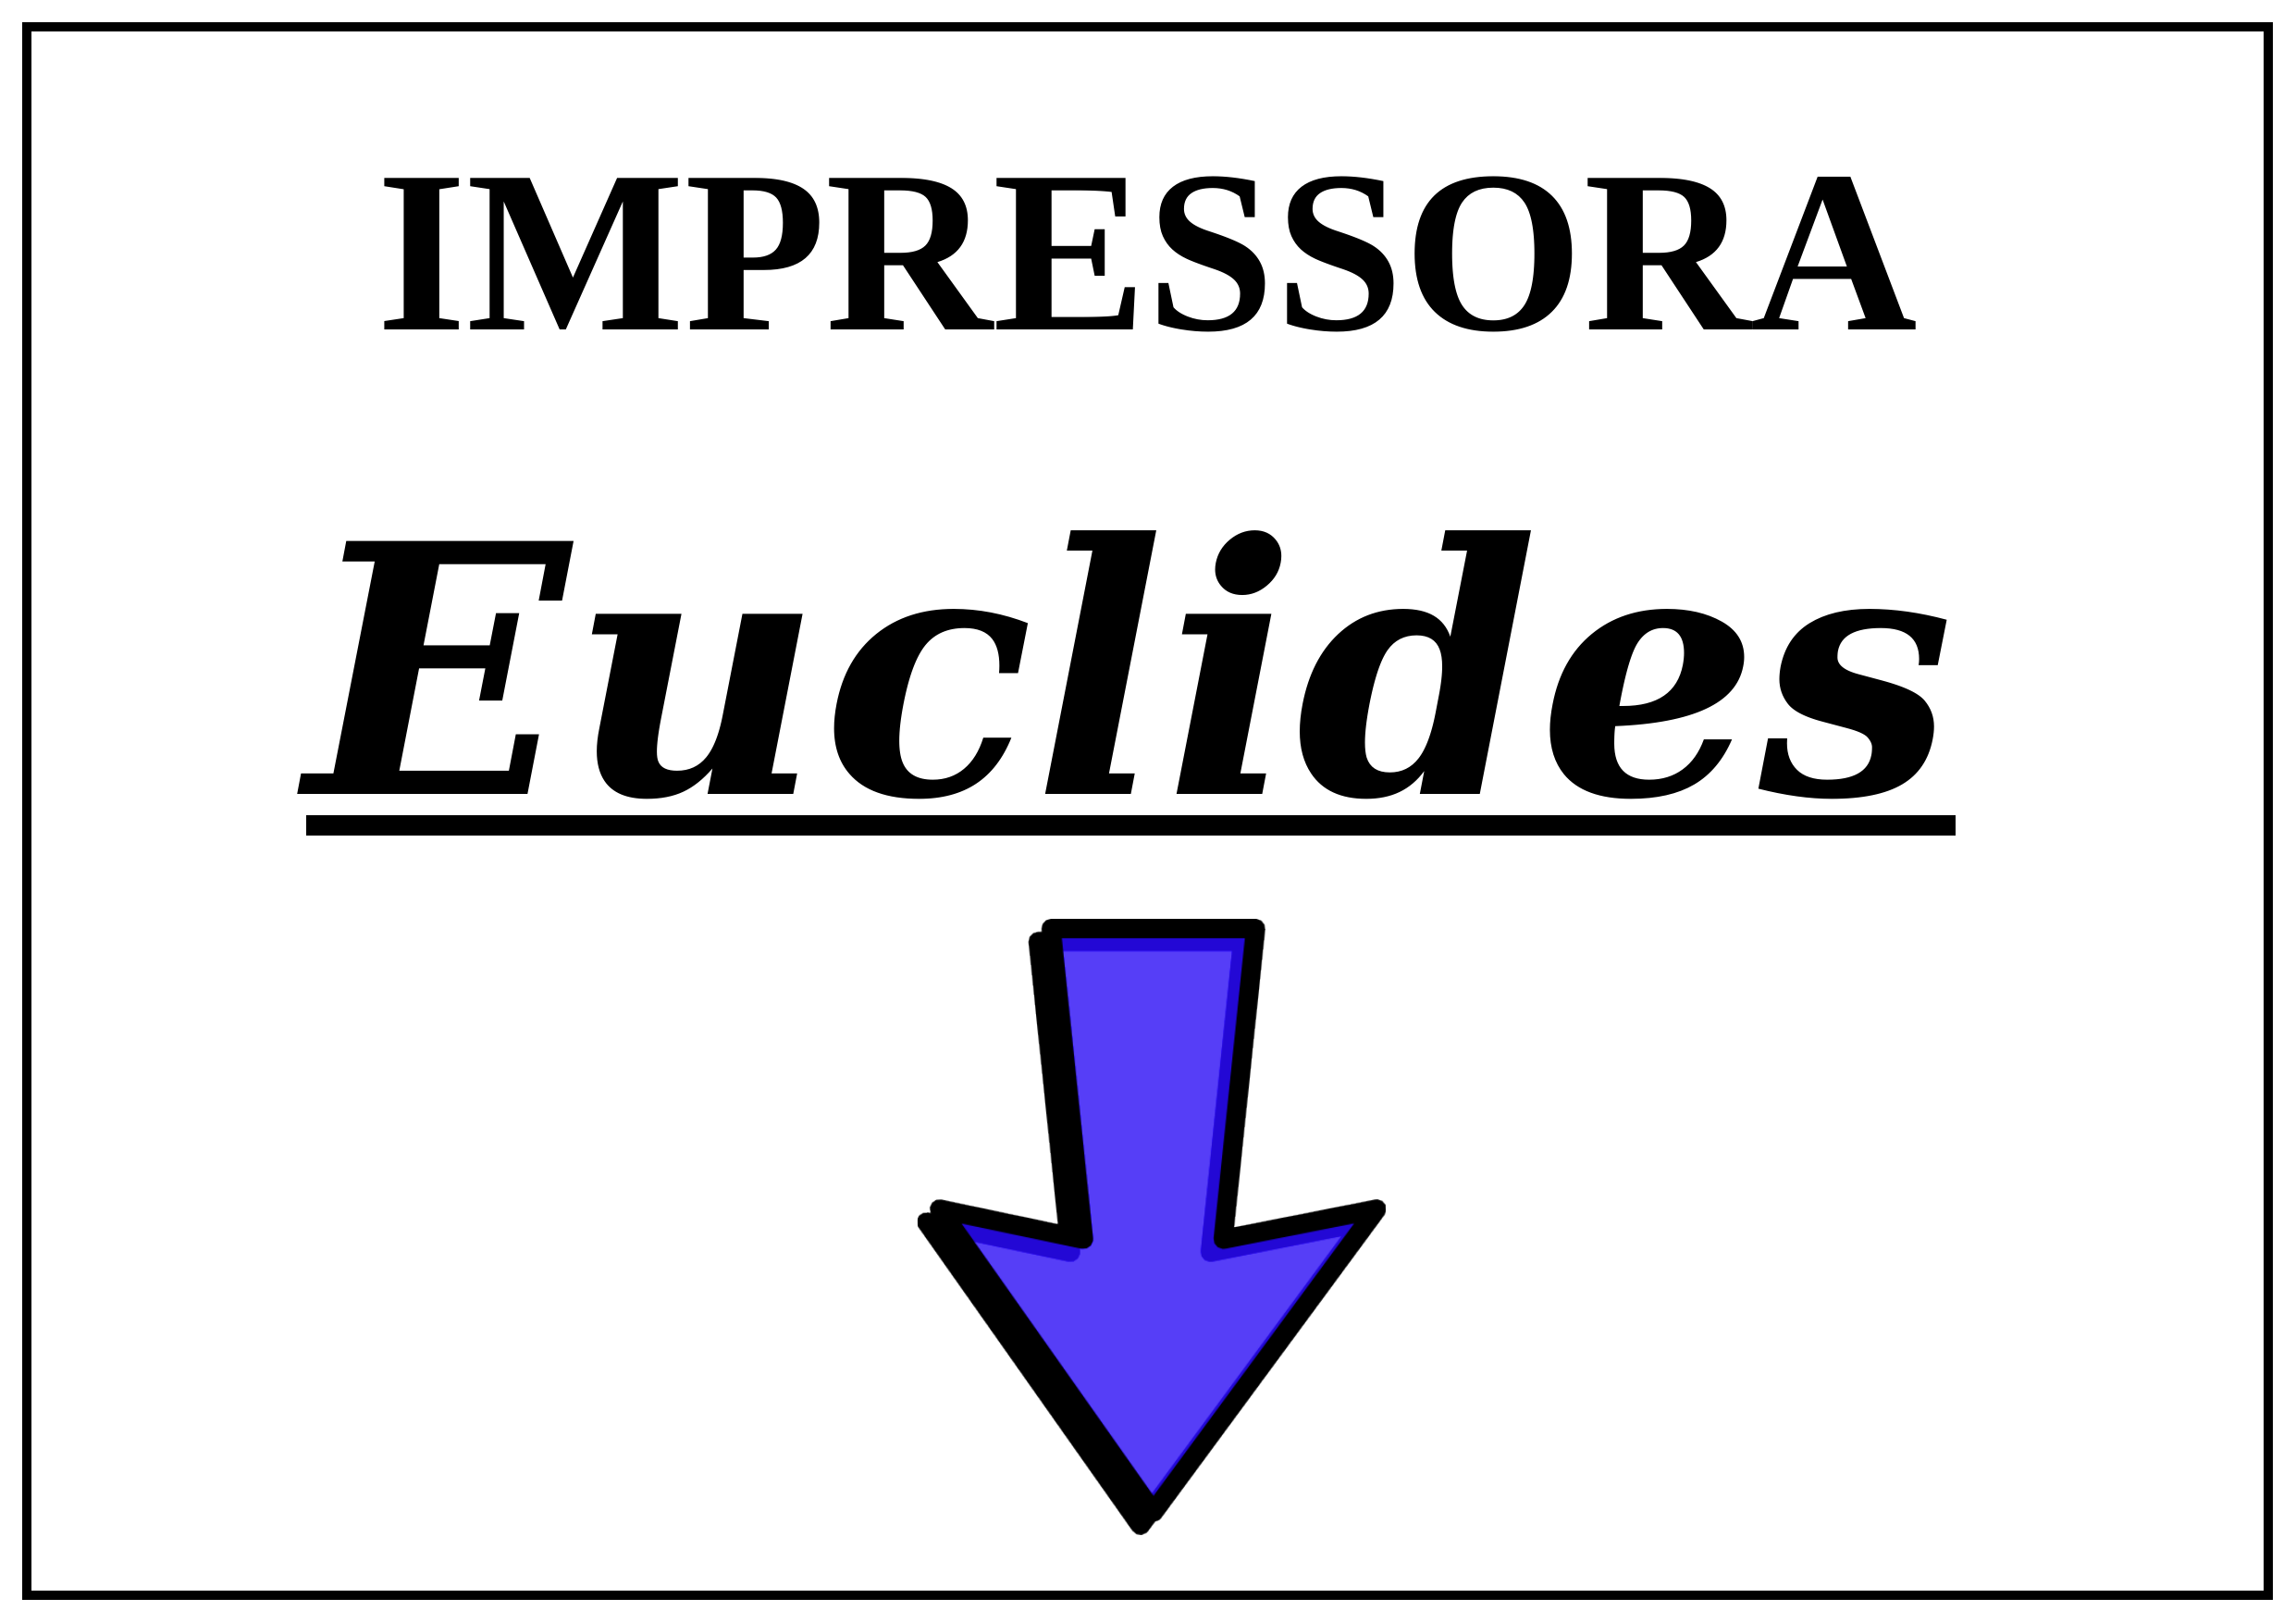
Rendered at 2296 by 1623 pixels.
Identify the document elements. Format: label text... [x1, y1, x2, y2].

text IMPRESSORA [114, 114, 2181, 379]
picture [917, 919, 1386, 1535]
text Euclides [114, 468, 2181, 876]
